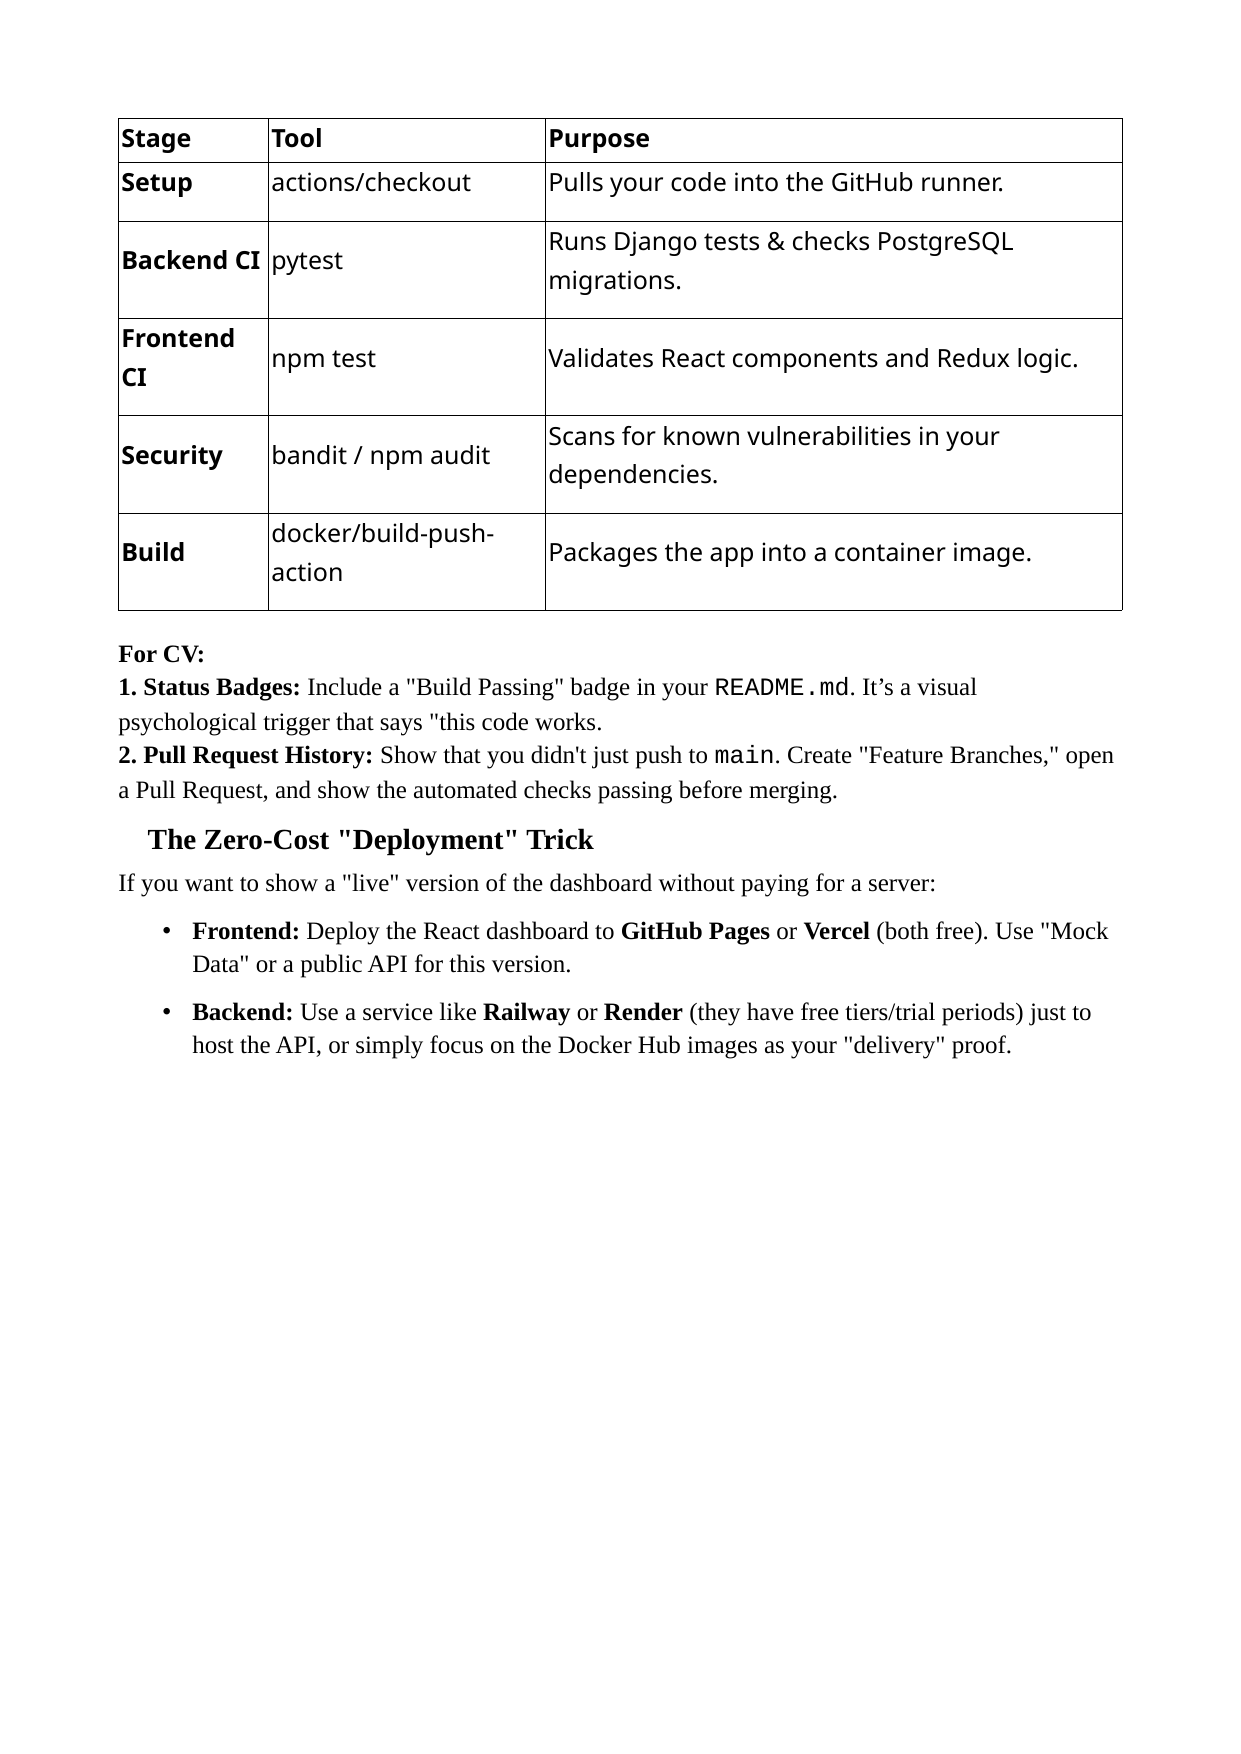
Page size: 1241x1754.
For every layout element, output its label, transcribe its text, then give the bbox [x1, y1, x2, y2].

table_cell actions/checkout [269, 163, 545, 221]
text If you want to show a "live" version of the dashboard without paying for a server: [118, 868, 1122, 897]
text 1. Status Badges: Include a "Build Passing" badge in your README.md. It’s a visual psychological trigger that says "this code works. [118, 672, 1122, 736]
table_cell Frontend CI [119, 319, 268, 415]
list Frontend: Deploy the React dashboard to GitHub Pages or Vercel (both free). Use "Mock Data" or a public API for this version. [162, 916, 1122, 978]
table_cell Backend CI [119, 222, 268, 318]
table_cell Build [119, 514, 268, 610]
table_cell docker/build-push-action [269, 514, 545, 610]
table_cell Scans for known vulnerabilities in your dependencies. [546, 416, 1122, 512]
table_cell Runs Django tests & checks PostgreSQL migrations. [546, 222, 1122, 318]
table_cell pytest [269, 222, 545, 318]
table_cell npm test [269, 319, 545, 415]
table_header Tool [269, 119, 545, 162]
table_header Purpose [546, 119, 1122, 162]
table_header Stage [119, 119, 268, 162]
table_cell Setup [119, 163, 268, 221]
subtitle 💸 The Zero-Cost "Deployment" Trick [118, 822, 1122, 856]
table_cell bandit / npm audit [269, 416, 545, 512]
table_cell Packages the app into a container image. [546, 514, 1122, 610]
table_cell Security [119, 416, 268, 512]
text 2. Pull Request History: Show that you didn't just push to main. Create "Feature Branches," open a Pull Request, and show the automated checks passing before merging. [118, 740, 1122, 804]
list Backend: Use a service like Railway or Render (they have free tiers/trial periods) just to host the API, or simply focus on the Docker Hub images as your "delivery" proof. [162, 997, 1122, 1058]
text For CV: [118, 639, 1122, 667]
table_cell Pulls your code into the GitHub runner. [546, 163, 1122, 221]
table_cell Validates React components and Redux logic. [546, 319, 1122, 415]
